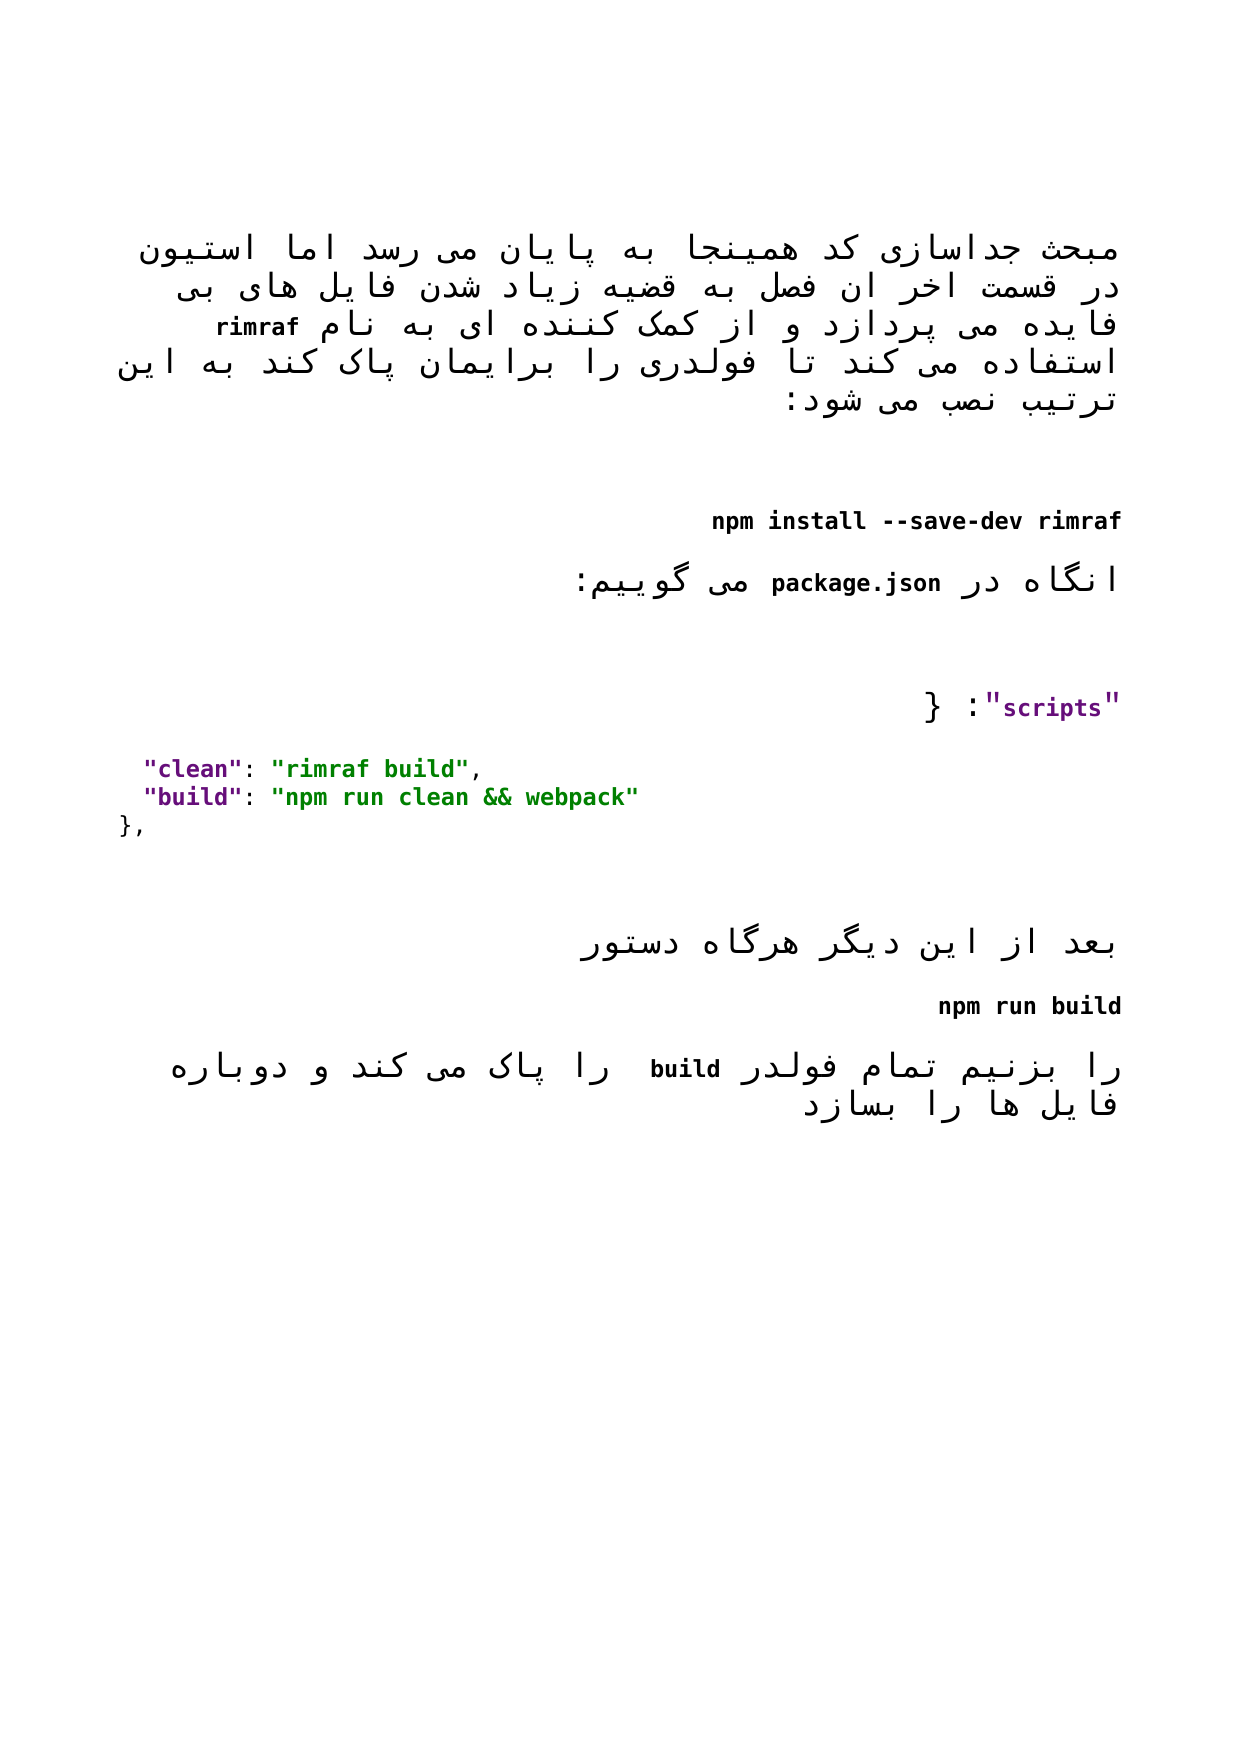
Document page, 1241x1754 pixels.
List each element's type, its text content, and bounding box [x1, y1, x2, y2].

text را بزنیم تمام فولدر build را پاک می کند و دوباره فایل ها را بسازد [118, 1050, 1122, 1125]
text "scripts": { [118, 688, 1122, 726]
text }, [118, 812, 1122, 839]
text npm install --save-dev rimraf [118, 507, 1122, 535]
text بعد از این دیگر هرگاه دستور [118, 926, 1122, 963]
text npm run build [118, 993, 1122, 1020]
text انگاه در package.json می گوییم: [118, 564, 1122, 602]
text "build": "npm run clean && webpack" [118, 784, 1122, 812]
text مبحث جداسازی کد همینجا به پایان می رسد اما استیون در قسمت اخر ان فصل به قضیه زیاد شدن فایل های بی فایده می پردازد و از کمک کننده ای به نام rimraf استفاده می کند تا فولدری را برایمان پاک کند به این ترتیب نصب می شود: [118, 232, 1122, 421]
text "clean": "rimraf build", [118, 756, 1122, 784]
